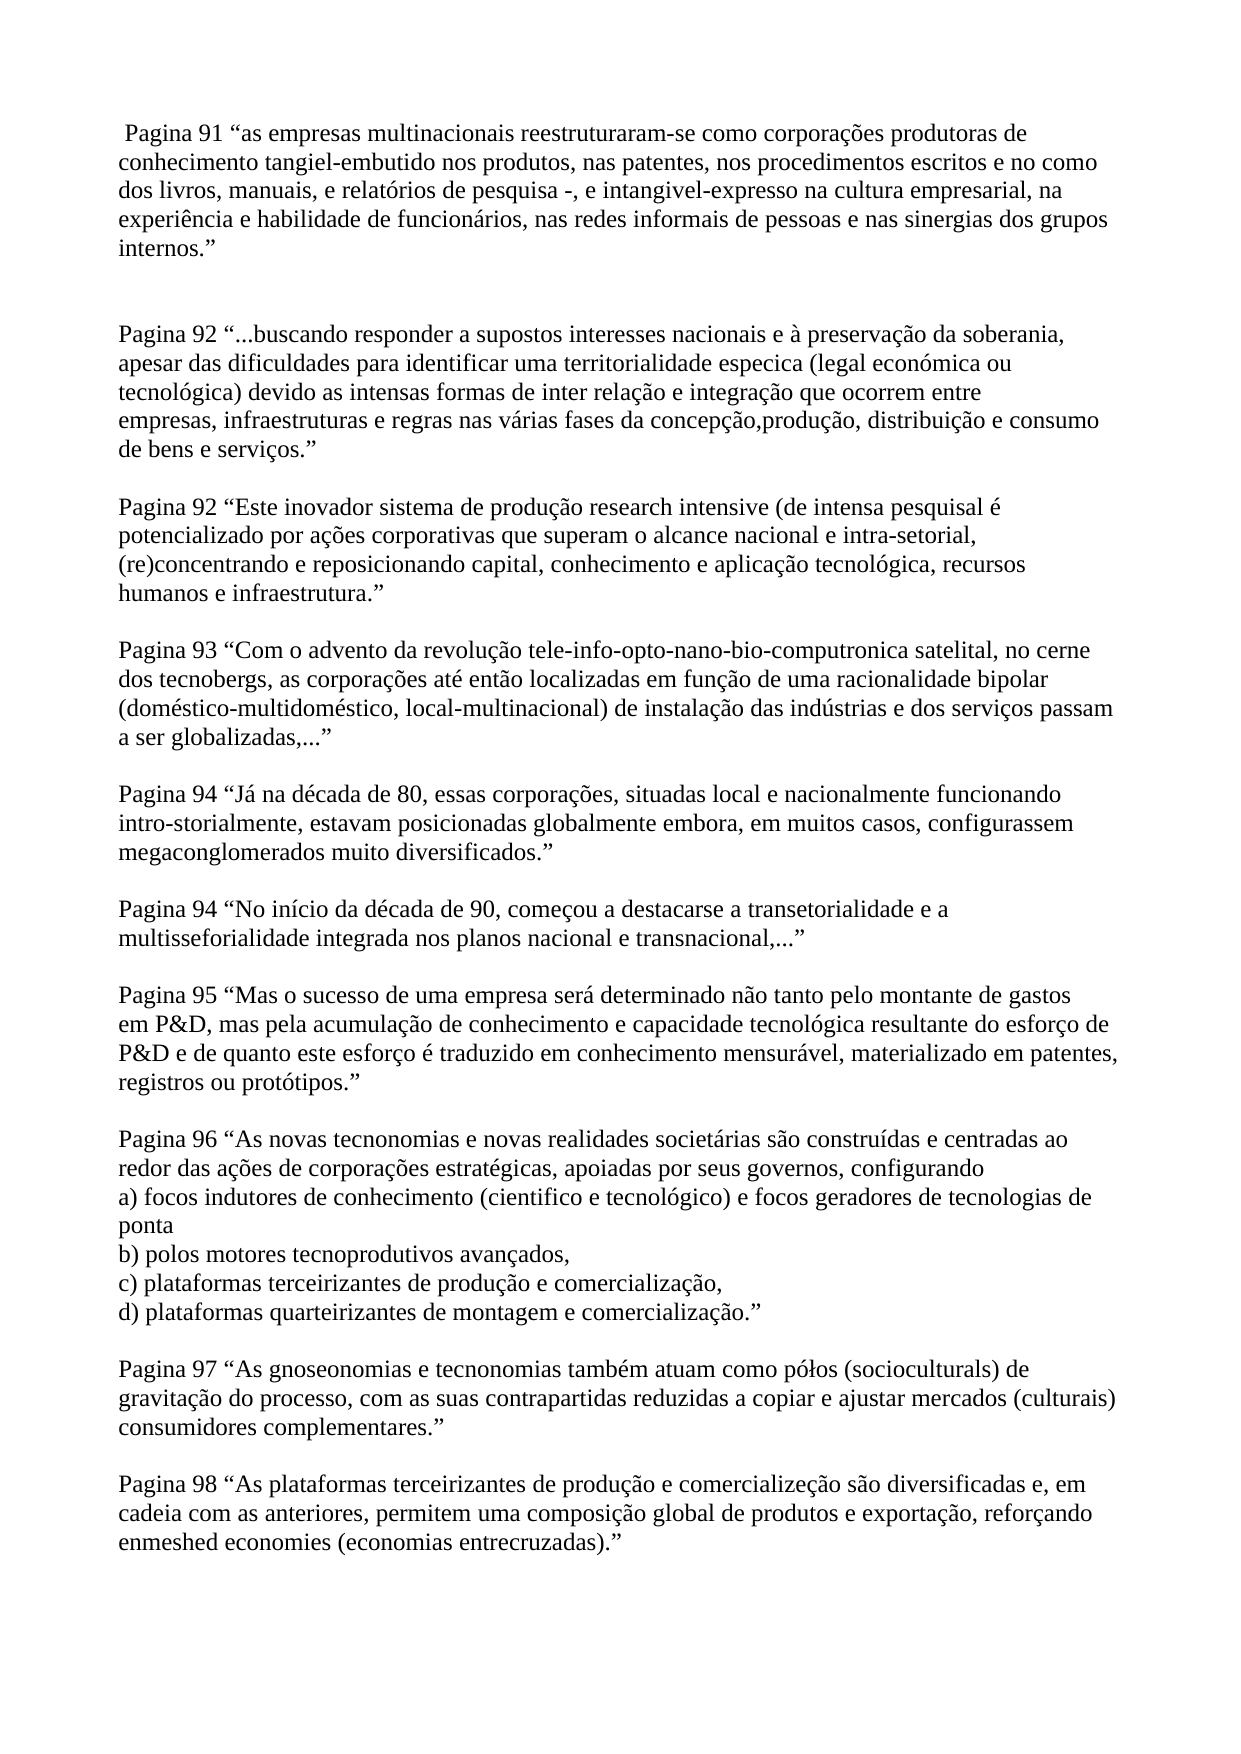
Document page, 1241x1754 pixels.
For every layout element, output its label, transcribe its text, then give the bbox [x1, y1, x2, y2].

text Pagina 94 “Já na década de 80, essas corporações, situadas local e nacionalmente funcionando intro-storialmente, estavam posicionadas globalmente embora, em muitos casos, configurassem megaconglomerados muito diversificados.” [118, 779, 1122, 866]
text Pagina 97 “As gnoseonomias e tecnonomias também atuam como półos (socioculturals) de gravitação do processo, com as suas contrapartidas reduzidas a copiar e ajustar mercados (culturais) consumidores complementares.” [118, 1354, 1122, 1441]
text b) polos motores tecnoprodutivos avançados, [118, 1239, 1122, 1268]
text Pagina 98 “As plataformas terceirizantes de produção e comercializeção são diversificadas e, em cadeia com as anteriores, permitem uma composição global de produtos e exportação, reforçando enmeshed economies (economias entrecruzadas).” [118, 1469, 1122, 1556]
text d) plataformas quarteirizantes de montagem e comercialização.” [118, 1297, 1122, 1326]
text c) plataformas terceirizantes de produção e comercialização, [118, 1268, 1122, 1297]
text a) focos indutores de conhecimento (cientifico e tecnológico) e focos geradores de tecnologias de ponta [118, 1182, 1122, 1239]
text empresas, infraestruturas e regras nas várias fases da concepção,produção, distribuição e consumo de bens e serviços.” [118, 406, 1122, 463]
text Pagina 96 “As novas tecnonomias e novas realidades societárias são construídas e centradas ao redor das ações de corporações estratégicas, apoiadas por seus governos, configurando [118, 1124, 1122, 1182]
text Pagina 94 “No início da década de 90, começou a destacarse a transetorialidade e a multisseforialidade integrada nos planos nacional e transnacional,...” [118, 894, 1122, 952]
text Pagina 93 “Com o advento da revolução tele-info-opto-nano-bio-computronica satelital, no cerne dos tecnobergs, as corporações até então localizadas em função de uma racionalidade bipolar (doméstico-multidoméstico, local-multinacional) de instalação das indústrias e dos serviços passam a ser globalizadas,...” [118, 636, 1122, 751]
text Pagina 92 “Este inovador sistema de produção research intensive (de intensa pesquisal é potencializado por ações corporativas que superam o alcance nacional e intra-setorial, (re)concentrando e reposicionando capital, conhecimento e aplicação tecnológica, recursos humanos e infraestrutura.” [118, 492, 1122, 607]
text Pagina 92 “...buscando responder a supostos interesses nacionais e à preservação da soberania, apesar das dificuldades para identificar uma territorialidade especica (legal económica ou tecnológica) devido as intensas formas de inter relação e integração que ocorrem entre [118, 319, 1122, 406]
text Pagina 91 “as empresas multinacionais reestruturaram-se como corporações produtoras de conhecimento tangiel-embutido nos produtos, nas patentes, nos procedimentos escritos e no como dos livros, manuais, e relatórios de pesquisa -, e intangivel-expresso na cultura empresarial, na experiência e habilidade de funcionários, nas redes informais de pessoas e nas sinergias dos grupos internos.” [118, 118, 1122, 262]
text Pagina 95 “Mas o sucesso de uma empresa será determinado não tanto pelo montante de gastos [118, 981, 1122, 1009]
text em P&D, mas pela acumulação de conhecimento e capacidade tecnológica resultante do esforço de P&D e de quanto este esforço é traduzido em conhecimento mensurável, materializado em patentes, registros ou protótipos.” [118, 1009, 1122, 1096]
